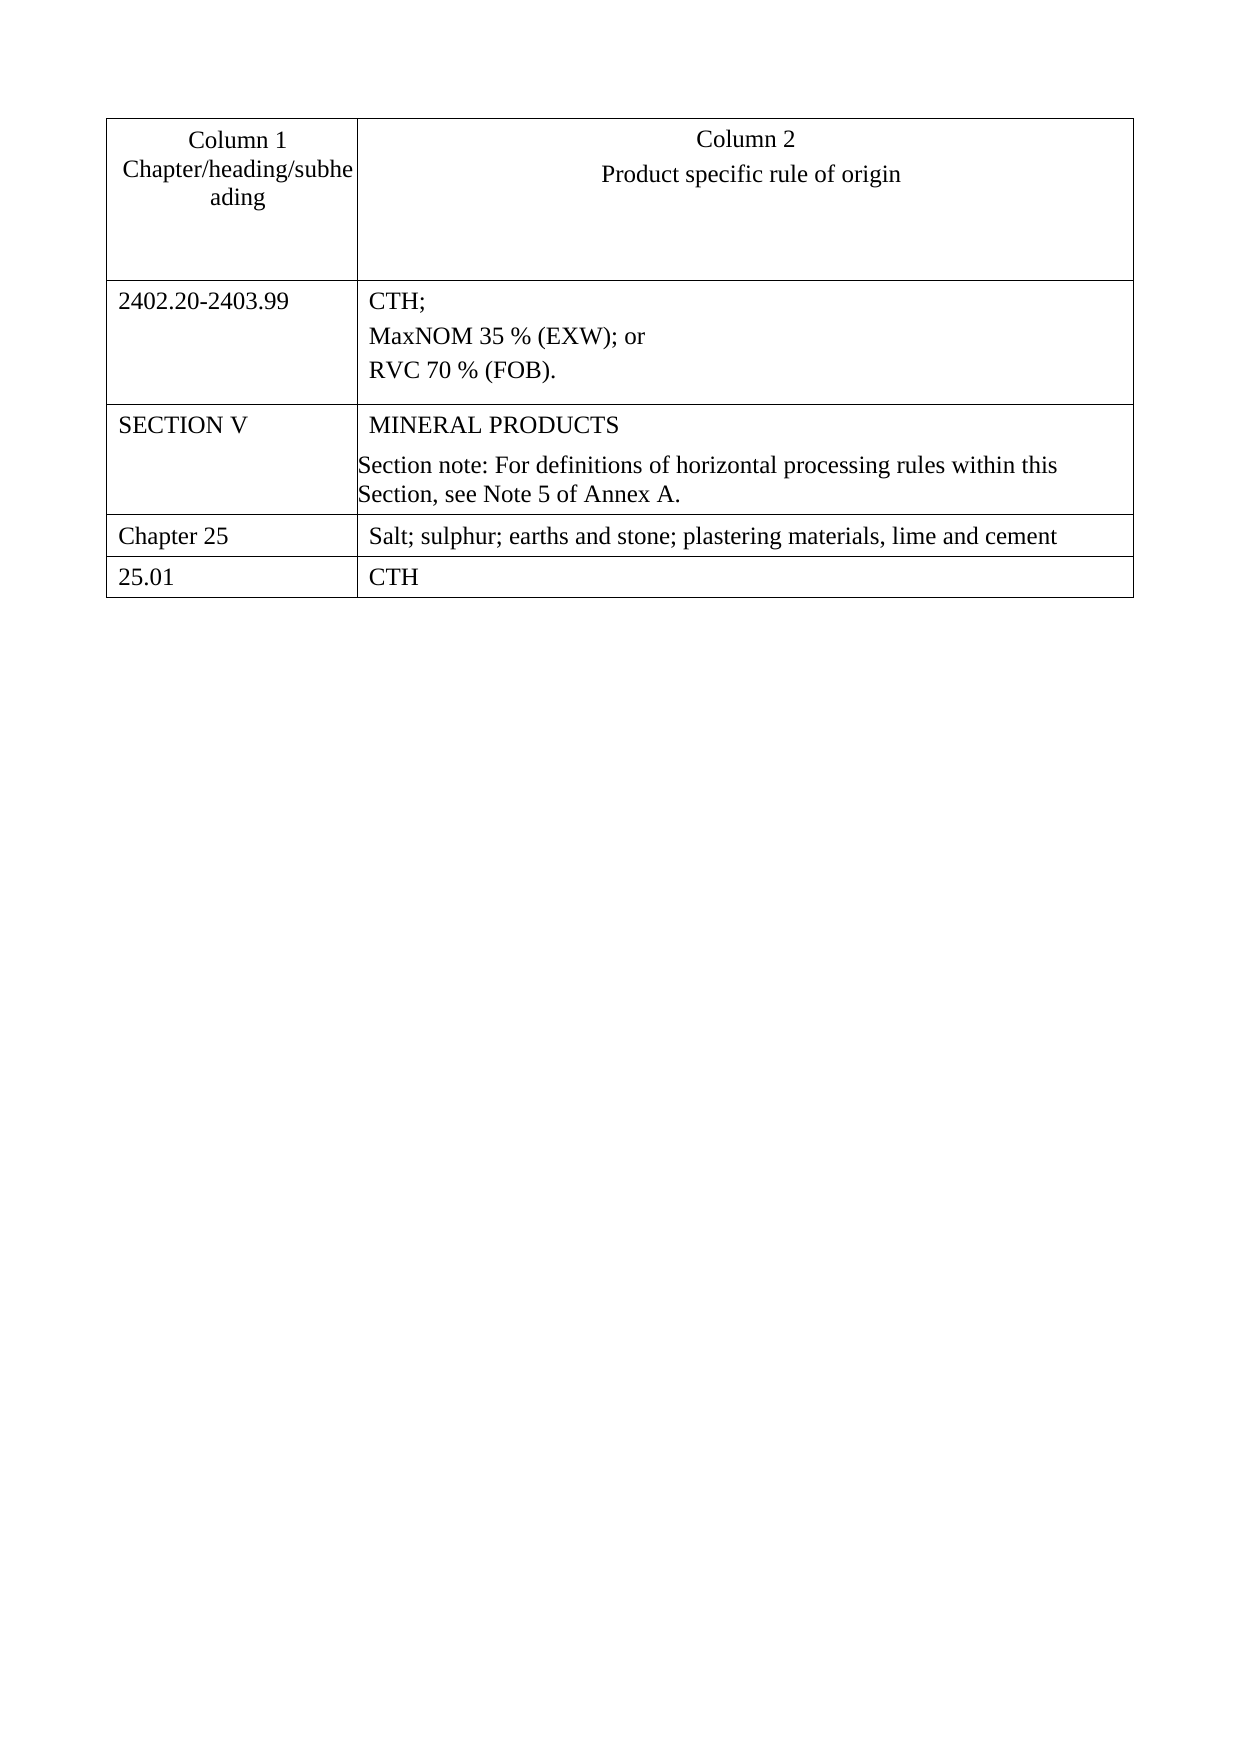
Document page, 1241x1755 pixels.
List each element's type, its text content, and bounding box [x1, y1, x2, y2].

table_cell SECTION V [107, 405, 357, 514]
table_cell 25.01 [107, 557, 357, 597]
table_cell MINERAL PRODUCTS Section note: For definitions of horizontal processing rules within this Section, see Note 5 of Annex A. [358, 405, 1133, 514]
table_cell Salt; sulphur; earths and stone; plastering materials, lime and cement [358, 515, 1133, 556]
table_header Column 2 Product specific rule of origin [358, 119, 1133, 279]
table_header Column 1 Chapter/heading/subheading [107, 119, 357, 279]
table_cell Chapter 25 [107, 515, 357, 556]
table_cell CTH [358, 557, 1133, 597]
table_cell 2402.20-2403.99 [107, 281, 357, 403]
table_cell CTH; MaxNOM 35 % (EXW); or RVC 70 % (FOB). [358, 281, 1133, 403]
